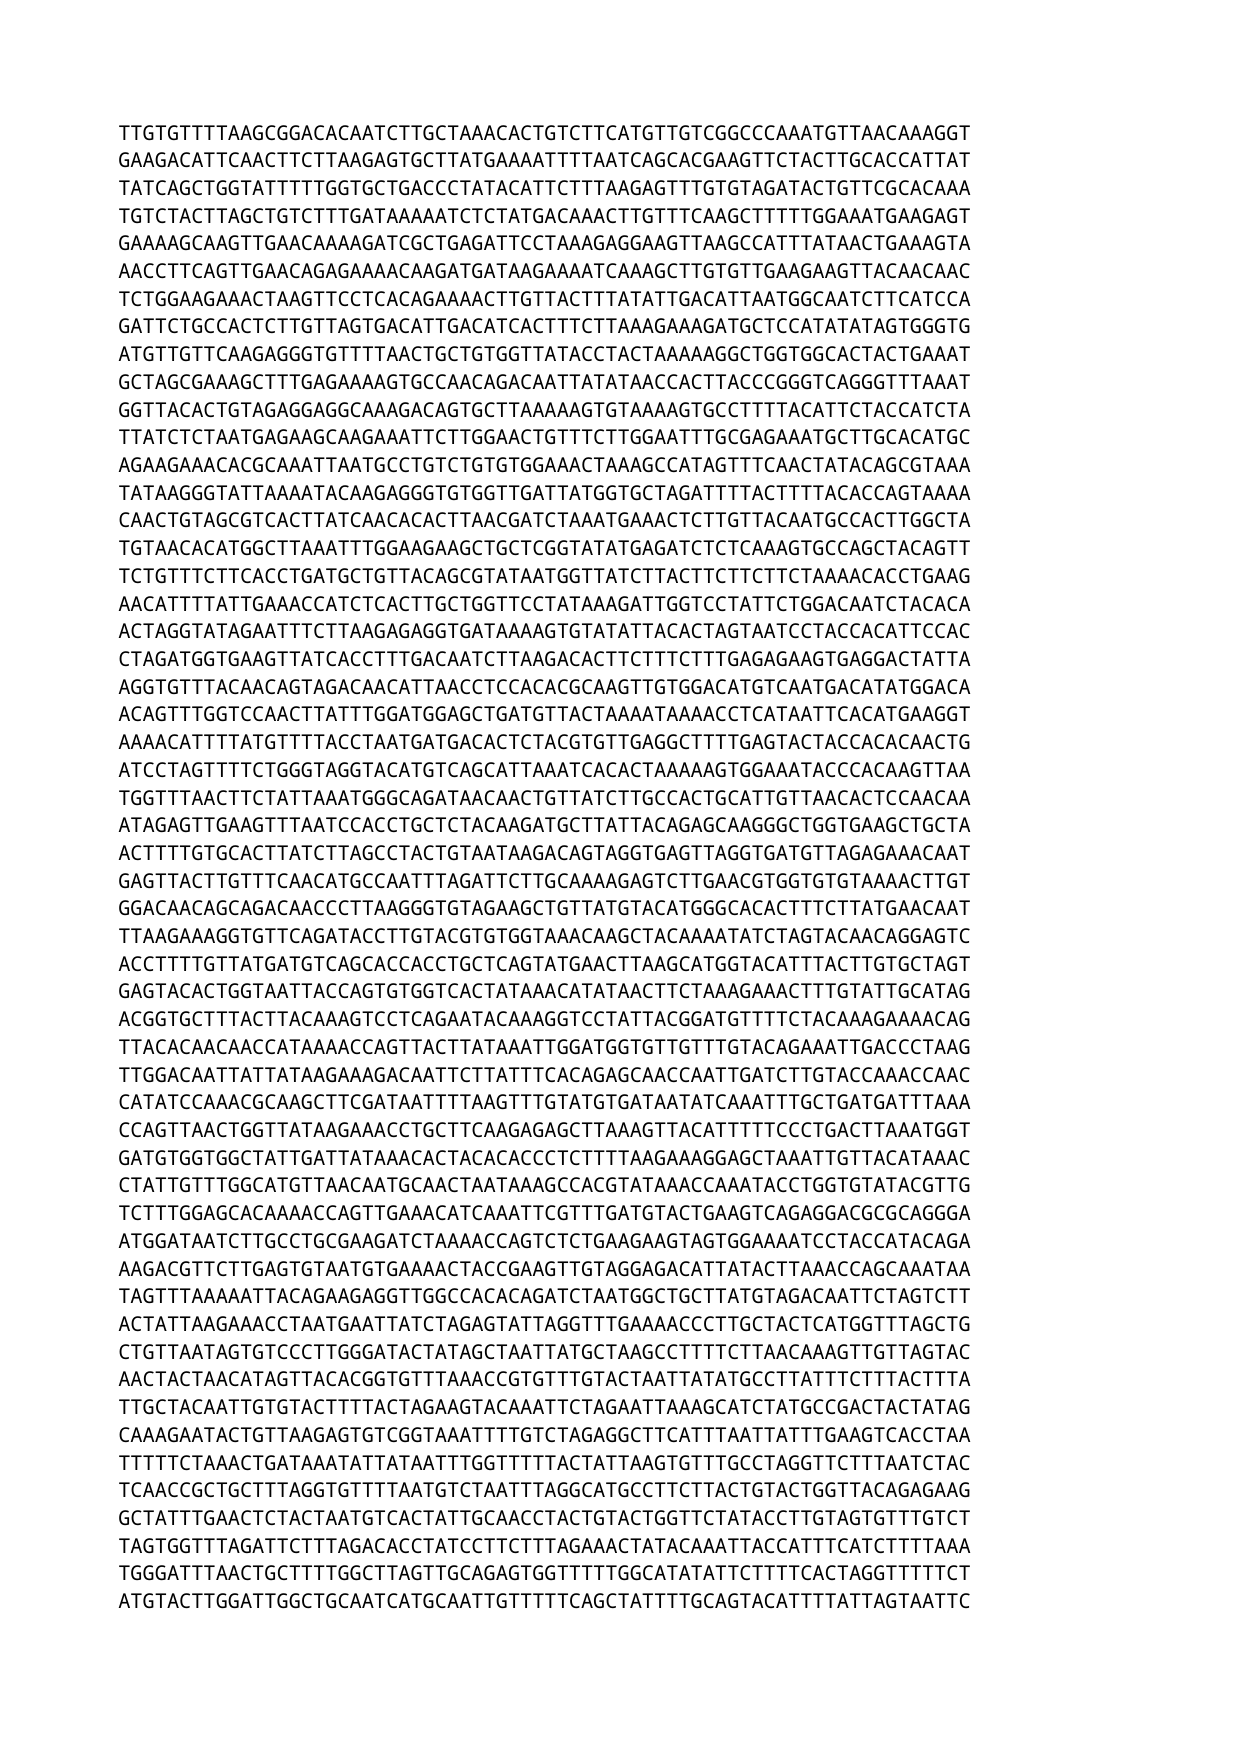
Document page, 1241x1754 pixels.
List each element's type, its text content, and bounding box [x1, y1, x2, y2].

text TCTTTGGAGCACAAAACCAGTTGAAACATCAAATTCGTTTGATGTACTGAAGTCAGAGGACGCGCAGGGA [118, 1199, 1122, 1226]
text TTGTGTTTTAAGCGGACACAATCTTGCTAAACACTGTCTTCATGTTGTCGGCCCAAATGTTAACAAAGGT [118, 118, 1122, 146]
text GGACAACAGCAGACAACCCTTAAGGGTGTAGAAGCTGTTATGTACATGGGCACACTTTCTTATGAACAAT [118, 894, 1122, 922]
text GATGTGGTGGCTATTGATTATAAACACTACACACCCTCTTTTAAGAAAGGAGCTAAATTGTTACATAAAC [118, 1143, 1122, 1171]
text ACTATTAAGAAACCTAATGAATTATCTAGAGTATTAGGTTTGAAAACCCTTGCTACTCATGGTTTAGCTG [118, 1309, 1122, 1337]
text CCAGTTAACTGGTTATAAGAAACCTGCTTCAAGAGAGCTTAAAGTTACATTTTTCCCTGACTTAAATGGT [118, 1116, 1122, 1143]
text TTATCTCTAATGAGAAGCAAGAAATTCTTGGAACTGTTTCTTGGAATTTGCGAGAAATGCTTGCACATGC [118, 423, 1122, 451]
text ATGTACTTGGATTGGCTGCAATCATGCAATTGTTTTTCAGCTATTTTGCAGTACATTTTATTAGTAATTC [118, 1587, 1122, 1614]
text GAGTACACTGGTAATTACCAGTGTGGTCACTATAAACATATAACTTCTAAAGAAACTTTGTATTGCATAG [118, 977, 1122, 1005]
text AACTACTAACATAGTTACACGGTGTTTAAACCGTGTTTGTACTAATTATATGCCTTATTTCTTTACTTTA [118, 1365, 1122, 1393]
text ACCTTTTGTTATGATGTCAGCACCACCTGCTCAGTATGAACTTAAGCATGGTACATTTACTTGTGCTAGT [118, 949, 1122, 977]
text ACGGTGCTTTACTTACAAAGTCCTCAGAATACAAAGGTCCTATTACGGATGTTTTCTACAAAGAAAACAG [118, 1005, 1122, 1032]
text AGGTGTTTACAACAGTAGACAACATTAACCTCCACACGCAAGTTGTGGACATGTCAATGACATATGGACA [118, 672, 1122, 700]
text ATGTTGTTCAAGAGGGTGTTTTAACTGCTGTGGTTATACCTACTAAAAAGGCTGGTGGCACTACTGAAAT [118, 340, 1122, 367]
text TTACACAACAACCATAAAACCAGTTACTTATAAATTGGATGGTGTTGTTTGTACAGAAATTGACCCTAAG [118, 1032, 1122, 1060]
text GGTTACACTGTAGAGGAGGCAAAGACAGTGCTTAAAAAGTGTAAAAGTGCCTTTTACATTCTACCATCTA [118, 395, 1122, 423]
text AGAAGAAACACGCAAATTAATGCCTGTCTGTGTGGAAACTAAAGCCATAGTTTCAACTATACAGCGTAAA [118, 451, 1122, 478]
text CTGTTAATAGTGTCCCTTGGGATACTATAGCTAATTATGCTAAGCCTTTTCTTAACAAAGTTGTTAGTAC [118, 1337, 1122, 1365]
text TTAAGAAAGGTGTTCAGATACCTTGTACGTGTGGTAAACAAGCTACAAAATATCTAGTACAACAGGAGTC [118, 922, 1122, 949]
text ATAGAGTTGAAGTTTAATCCACCTGCTCTACAAGATGCTTATTACAGAGCAAGGGCTGGTGAAGCTGCTA [118, 811, 1122, 838]
text TTGGACAATTATTATAAGAAAGACAATTCTTATTTCACAGAGCAACCAATTGATCTTGTACCAAACCAAC [118, 1060, 1122, 1088]
text CAACTGTAGCGTCACTTATCAACACACTTAACGATCTAAATGAAACTCTTGTTACAATGCCACTTGGCTA [118, 506, 1122, 534]
text TGTCTACTTAGCTGTCTTTGATAAAAATCTCTATGACAAACTTGTTTCAAGCTTTTTGGAAATGAAGAGT [118, 201, 1122, 229]
text AAAACATTTTATGTTTTACCTAATGATGACACTCTACGTGTTGAGGCTTTTGAGTACTACCACACAACTG [118, 728, 1122, 755]
text TATCAGCTGGTATTTTTGGTGCTGACCCTATACATTCTTTAAGAGTTTGTGTAGATACTGTTCGCACAAA [118, 173, 1122, 201]
text ACTTTTGTGCACTTATCTTAGCCTACTGTAATAAGACAGTAGGTGAGTTAGGTGATGTTAGAGAAACAAT [118, 838, 1122, 866]
text CTATTGTTTGGCATGTTAACAATGCAACTAATAAAGCCACGTATAAACCAAATACCTGGTGTATACGTTG [118, 1171, 1122, 1199]
text TATAAGGGTATTAAAATACAAGAGGGTGTGGTTGATTATGGTGCTAGATTTTACTTTTACACCAGTAAAA [118, 478, 1122, 506]
text TAGTTTAAAAATTACAGAAGAGGTTGGCCACACAGATCTAATGGCTGCTTATGTAGACAATTCTAGTCTT [118, 1282, 1122, 1309]
text GCTAGCGAAAGCTTTGAGAAAAGTGCCAACAGACAATTATATAACCACTTACCCGGGTCAGGGTTTAAAT [118, 367, 1122, 395]
text AACATTTTATTGAAACCATCTCACTTGCTGGTTCCTATAAAGATTGGTCCTATTCTGGACAATCTACACA [118, 589, 1122, 617]
text TCAACCGCTGCTTTAGGTGTTTTAATGTCTAATTTAGGCATGCCTTCTTACTGTACTGGTTACAGAGAAG [118, 1476, 1122, 1503]
text TTGCTACAATTGTGTACTTTTACTAGAAGTACAAATTCTAGAATTAAAGCATCTATGCCGACTACTATAG [118, 1393, 1122, 1420]
text CATATCCAAACGCAAGCTTCGATAATTTTAAGTTTGTATGTGATAATATCAAATTTGCTGATGATTTAAA [118, 1088, 1122, 1116]
text GATTCTGCCACTCTTGTTAGTGACATTGACATCACTTTCTTAAAGAAAGATGCTCCATATATAGTGGGTG [118, 312, 1122, 340]
text AACCTTCAGTTGAACAGAGAAAACAAGATGATAAGAAAATCAAAGCTTGTGTTGAAGAAGTTACAACAAC [118, 257, 1122, 284]
text TAGTGGTTTAGATTCTTTAGACACCTATCCTTCTTTAGAAACTATACAAATTACCATTTCATCTTTTAAA [118, 1531, 1122, 1559]
text CTAGATGGTGAAGTTATCACCTTTGACAATCTTAAGACACTTCTTTCTTTGAGAGAAGTGAGGACTATTA [118, 644, 1122, 672]
text TTTTTCTAAACTGATAAATATTATAATTTGGTTTTTACTATTAAGTGTTTGCCTAGGTTCTTTAATCTAC [118, 1448, 1122, 1476]
text GCTATTTGAACTCTACTAATGTCACTATTGCAACCTACTGTACTGGTTCTATACCTTGTAGTGTTTGTCT [118, 1503, 1122, 1531]
text ACAGTTTGGTCCAACTTATTTGGATGGAGCTGATGTTACTAAAATAAAACCTCATAATTCACATGAAGGT [118, 700, 1122, 728]
text ACTAGGTATAGAATTTCTTAAGAGAGGTGATAAAAGTGTATATTACACTAGTAATCCTACCACATTCCAC [118, 617, 1122, 644]
text TCTGTTTCTTCACCTGATGCTGTTACAGCGTATAATGGTTATCTTACTTCTTCTTCTAAAACACCTGAAG [118, 561, 1122, 589]
text TGGTTTAACTTCTATTAAATGGGCAGATAACAACTGTTATCTTGCCACTGCATTGTTAACACTCCAACAA [118, 783, 1122, 811]
text GAAGACATTCAACTTCTTAAGAGTGCTTATGAAAATTTTAATCAGCACGAAGTTCTACTTGCACCATTAT [118, 146, 1122, 173]
text GAAAAGCAAGTTGAACAAAAGATCGCTGAGATTCCTAAAGAGGAAGTTAAGCCATTTATAACTGAAAGTA [118, 229, 1122, 257]
text GAGTTACTTGTTTCAACATGCCAATTTAGATTCTTGCAAAAGAGTCTTGAACGTGGTGTGTAAAACTTGT [118, 866, 1122, 894]
text ATGGATAATCTTGCCTGCGAAGATCTAAAACCAGTCTCTGAAGAAGTAGTGGAAAATCCTACCATACAGA [118, 1226, 1122, 1254]
text TGTAACACATGGCTTAAATTTGGAAGAAGCTGCTCGGTATATGAGATCTCTCAAAGTGCCAGCTACAGTT [118, 534, 1122, 561]
text TGGGATTTAACTGCTTTTGGCTTAGTTGCAGAGTGGTTTTTGGCATATATTCTTTTCACTAGGTTTTTCT [118, 1559, 1122, 1587]
text CAAAGAATACTGTTAAGAGTGTCGGTAAATTTTGTCTAGAGGCTTCATTTAATTATTTGAAGTCACCTAA [118, 1420, 1122, 1448]
text TCTGGAAGAAACTAAGTTCCTCACAGAAAACTTGTTACTTTATATTGACATTAATGGCAATCTTCATCCA [118, 284, 1122, 312]
text ATCCTAGTTTTCTGGGTAGGTACATGTCAGCATTAAATCACACTAAAAAGTGGAAATACCCACAAGTTAA [118, 755, 1122, 783]
text AAGACGTTCTTGAGTGTAATGTGAAAACTACCGAAGTTGTAGGAGACATTATACTTAAACCAGCAAATAA [118, 1254, 1122, 1282]
